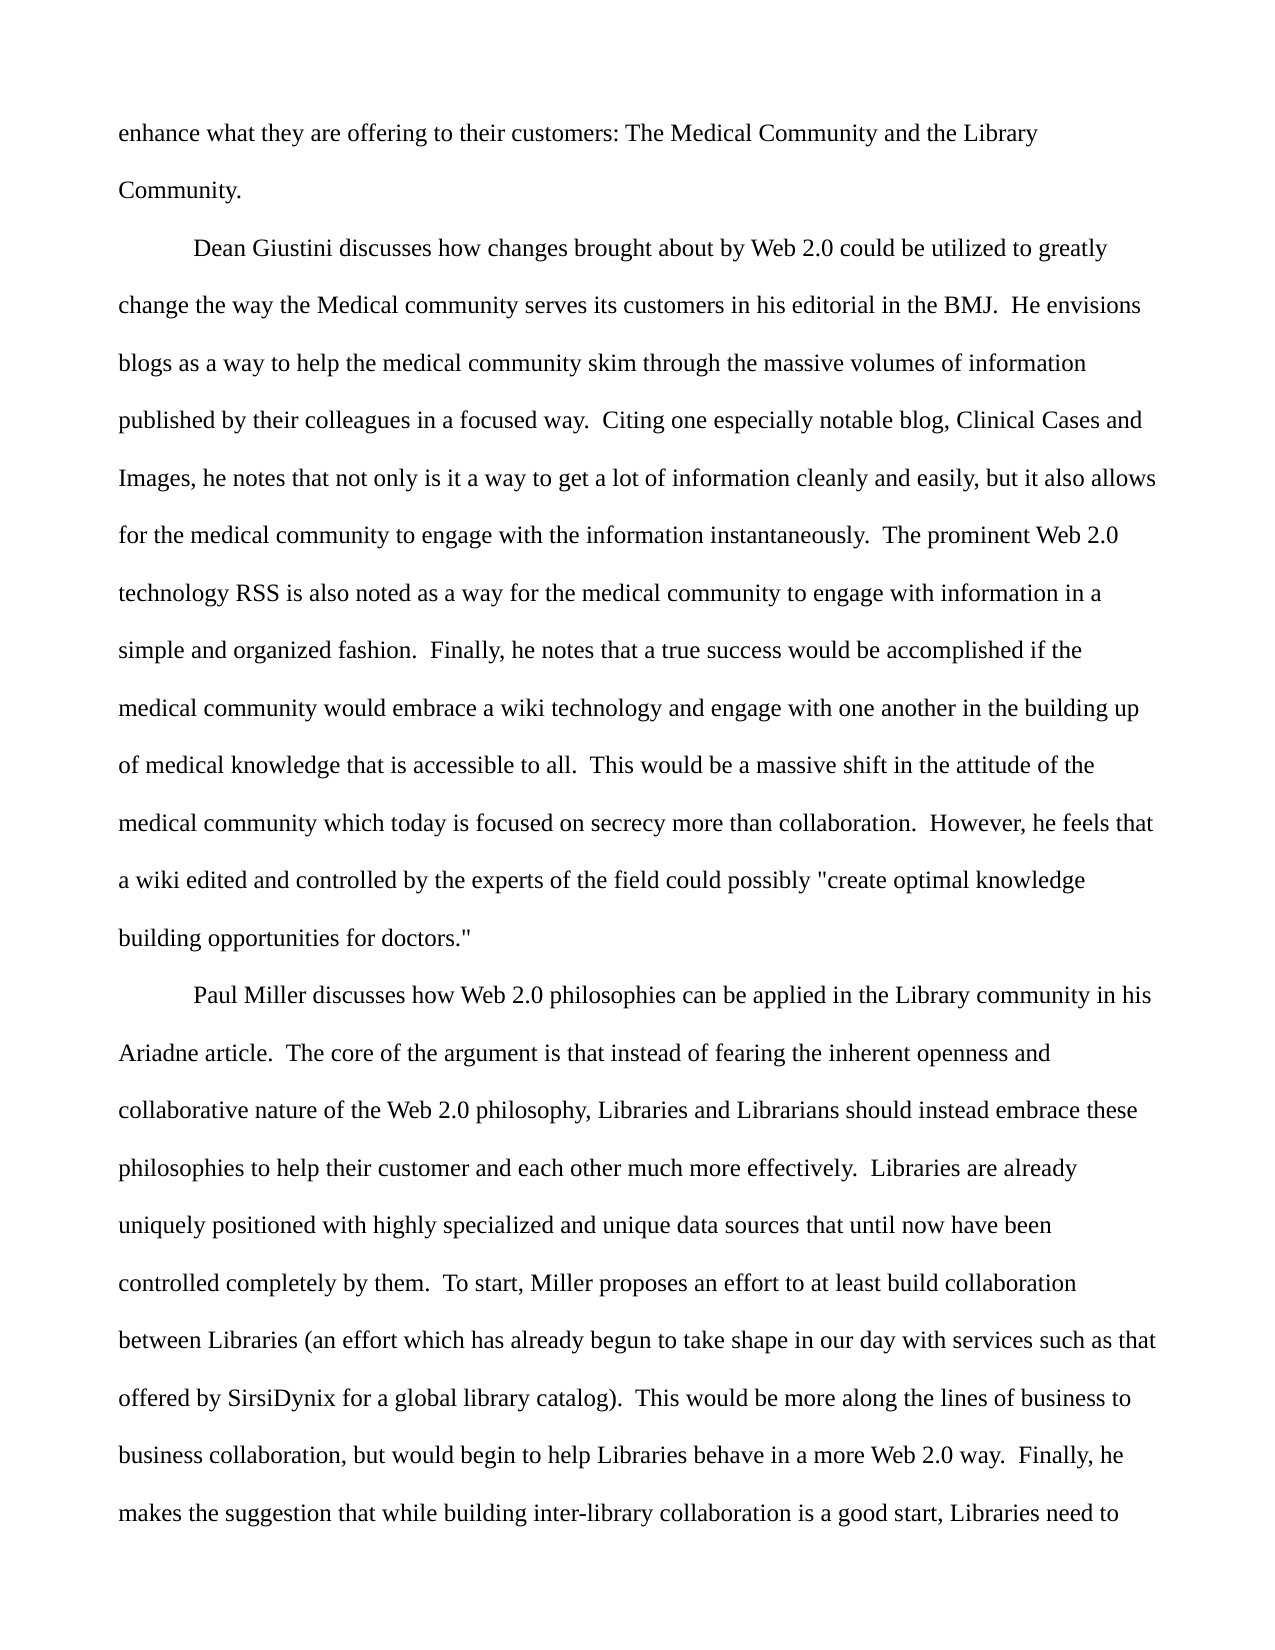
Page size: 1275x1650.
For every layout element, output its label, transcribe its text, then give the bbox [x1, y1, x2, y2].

text Paul Miller discusses how Web 2.0 philosophies can be applied in the Library community in his Ariadne article. The core of the argument is that instead of fearing the inherent openness and collaborative nature of the Web 2.0 philosophy, Libraries and Librarians should instead embrace these philosophies to help their customer and each other much more effectively. Libraries are already uniquely positioned with highly specialized and unique data sources that until now have been controlled completely by them. To start, Miller proposes an effort to at least build collaboration between Libraries (an effort which has already begun to take shape in our day with services such as that offered by SirsiDynix for a global library catalog). This would be more along the lines of business to business collaboration, but would begin to help Libraries behave in a more Web 2.0 way. Finally, he makes the suggestion that while building inter-library collaboration is a good start, Libraries need to [118, 981, 1157, 1527]
text Dean Giustini discusses how changes brought about by Web 2.0 could be utilized to greatly change the way the Medical community serves its customers in his editorial in the BMJ. He envisions blogs as a way to help the medical community skim through the massive volumes of information published by their colleagues in a focused way. Citing one especially notable blog, Clinical Cases and Images, he notes that not only is it a way to get a lot of information cleanly and easily, but it also allows for the medical community to engage with the information instantaneously. The prominent Web 2.0 technology RSS is also noted as a way for the medical community to engage with information in a simple and organized fashion. Finally, he notes that a true success would be accomplished if the medical community would embrace a wiki technology and engage with one another in the building up of medical knowledge that is accessible to all. This would be a massive shift in the attitude of the medical community which today is focused on secrecy more than collaboration. However, he feels that a wiki edited and controlled by the experts of the field could possibly "create optimal knowledge building opportunities for doctors." [118, 233, 1157, 952]
text enhance what they are offering to their customers: The Medical Community and the Library Community. [118, 118, 1157, 204]
